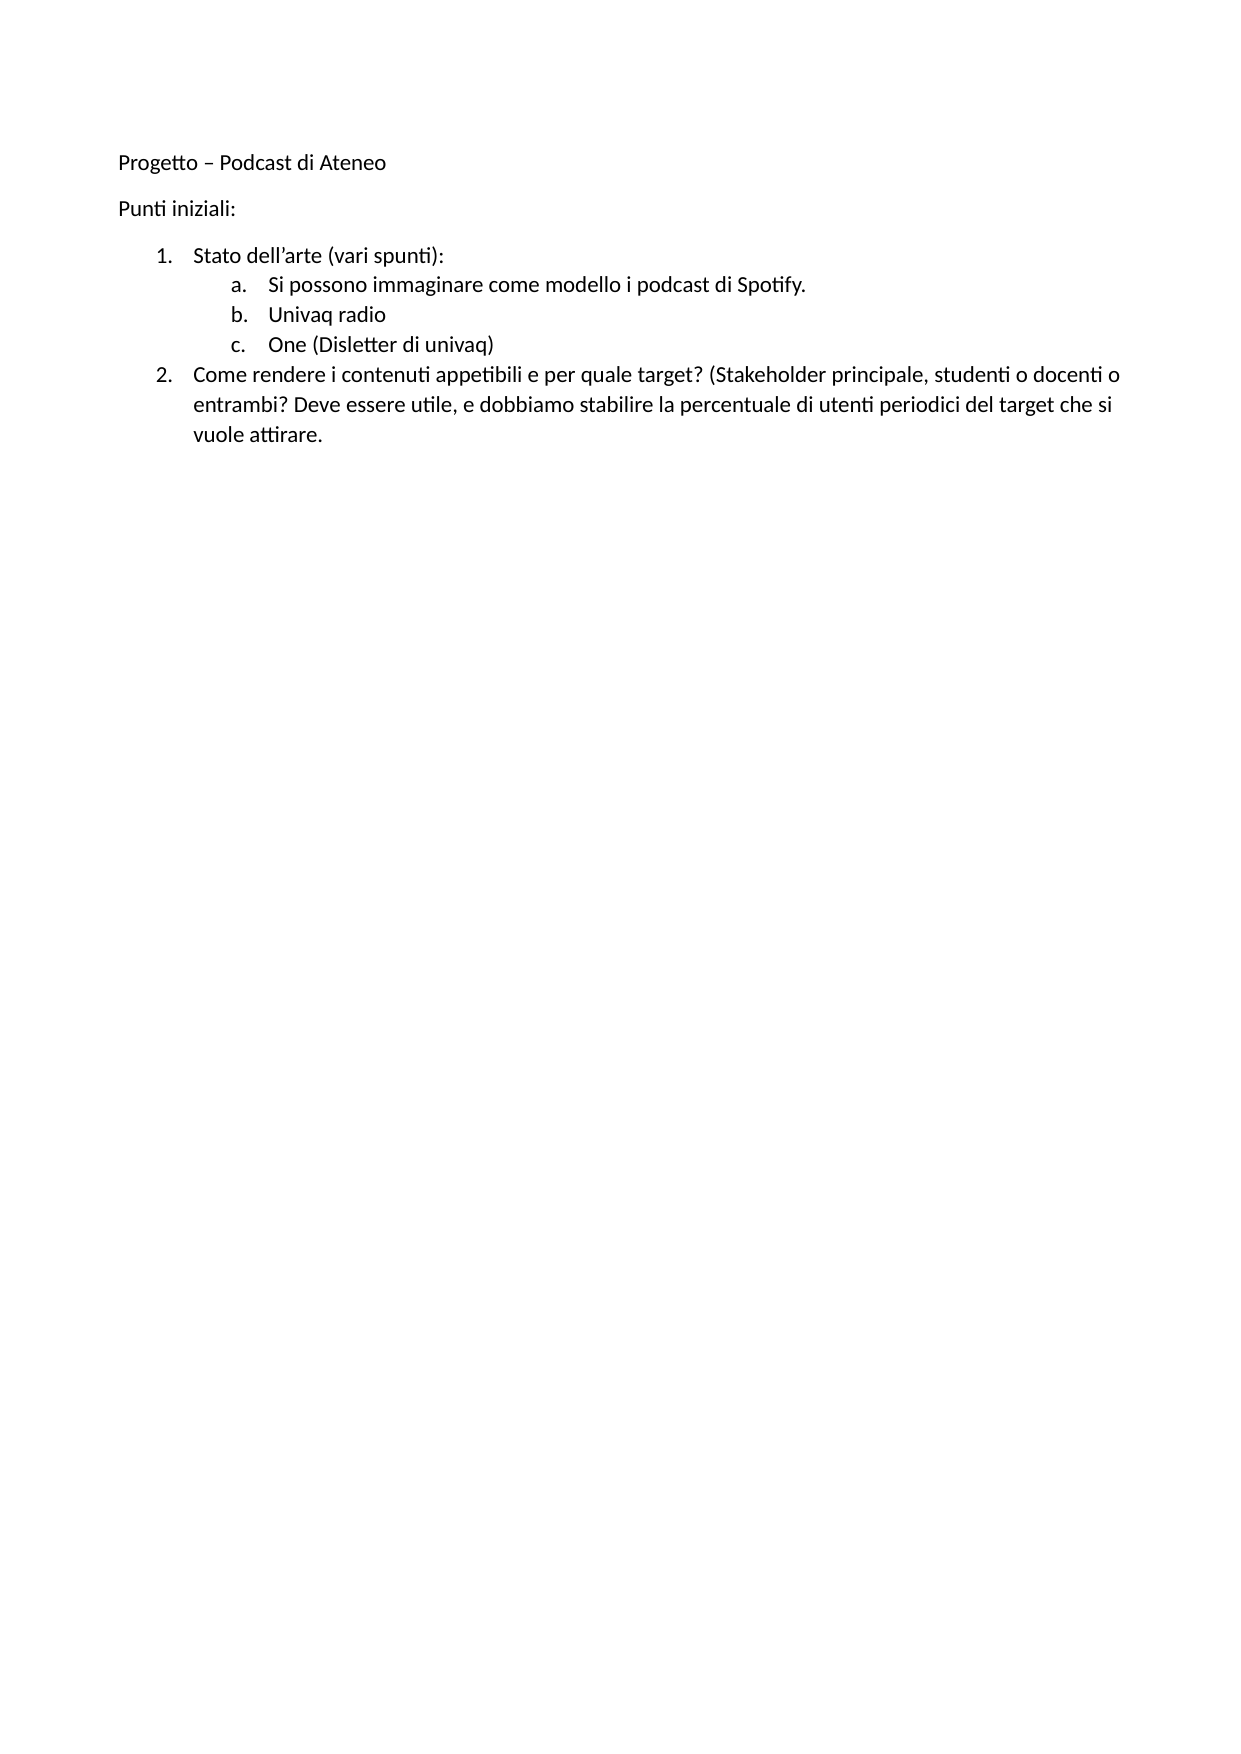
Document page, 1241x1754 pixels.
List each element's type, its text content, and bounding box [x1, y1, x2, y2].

list Univaq radio [231, 301, 1122, 328]
list Come rendere i contenuti appetibili e per quale target? (Stakeholder principale, studenti o docenti o entrambi? Deve essere utile, e dobbiamo stabilire la percentuale di utenti periodici del target che si vuole attirare. [156, 360, 1122, 448]
text Progetto – Podcast di Ateneo [118, 148, 1122, 176]
list Stato dell’arte (vari spunti): [156, 241, 1122, 269]
list Si possono immaginare come modello i podcast di Spotify. [231, 271, 1122, 299]
list One (Disletter di univaq) [231, 330, 1122, 358]
text Punti iniziali: [118, 194, 1122, 222]
